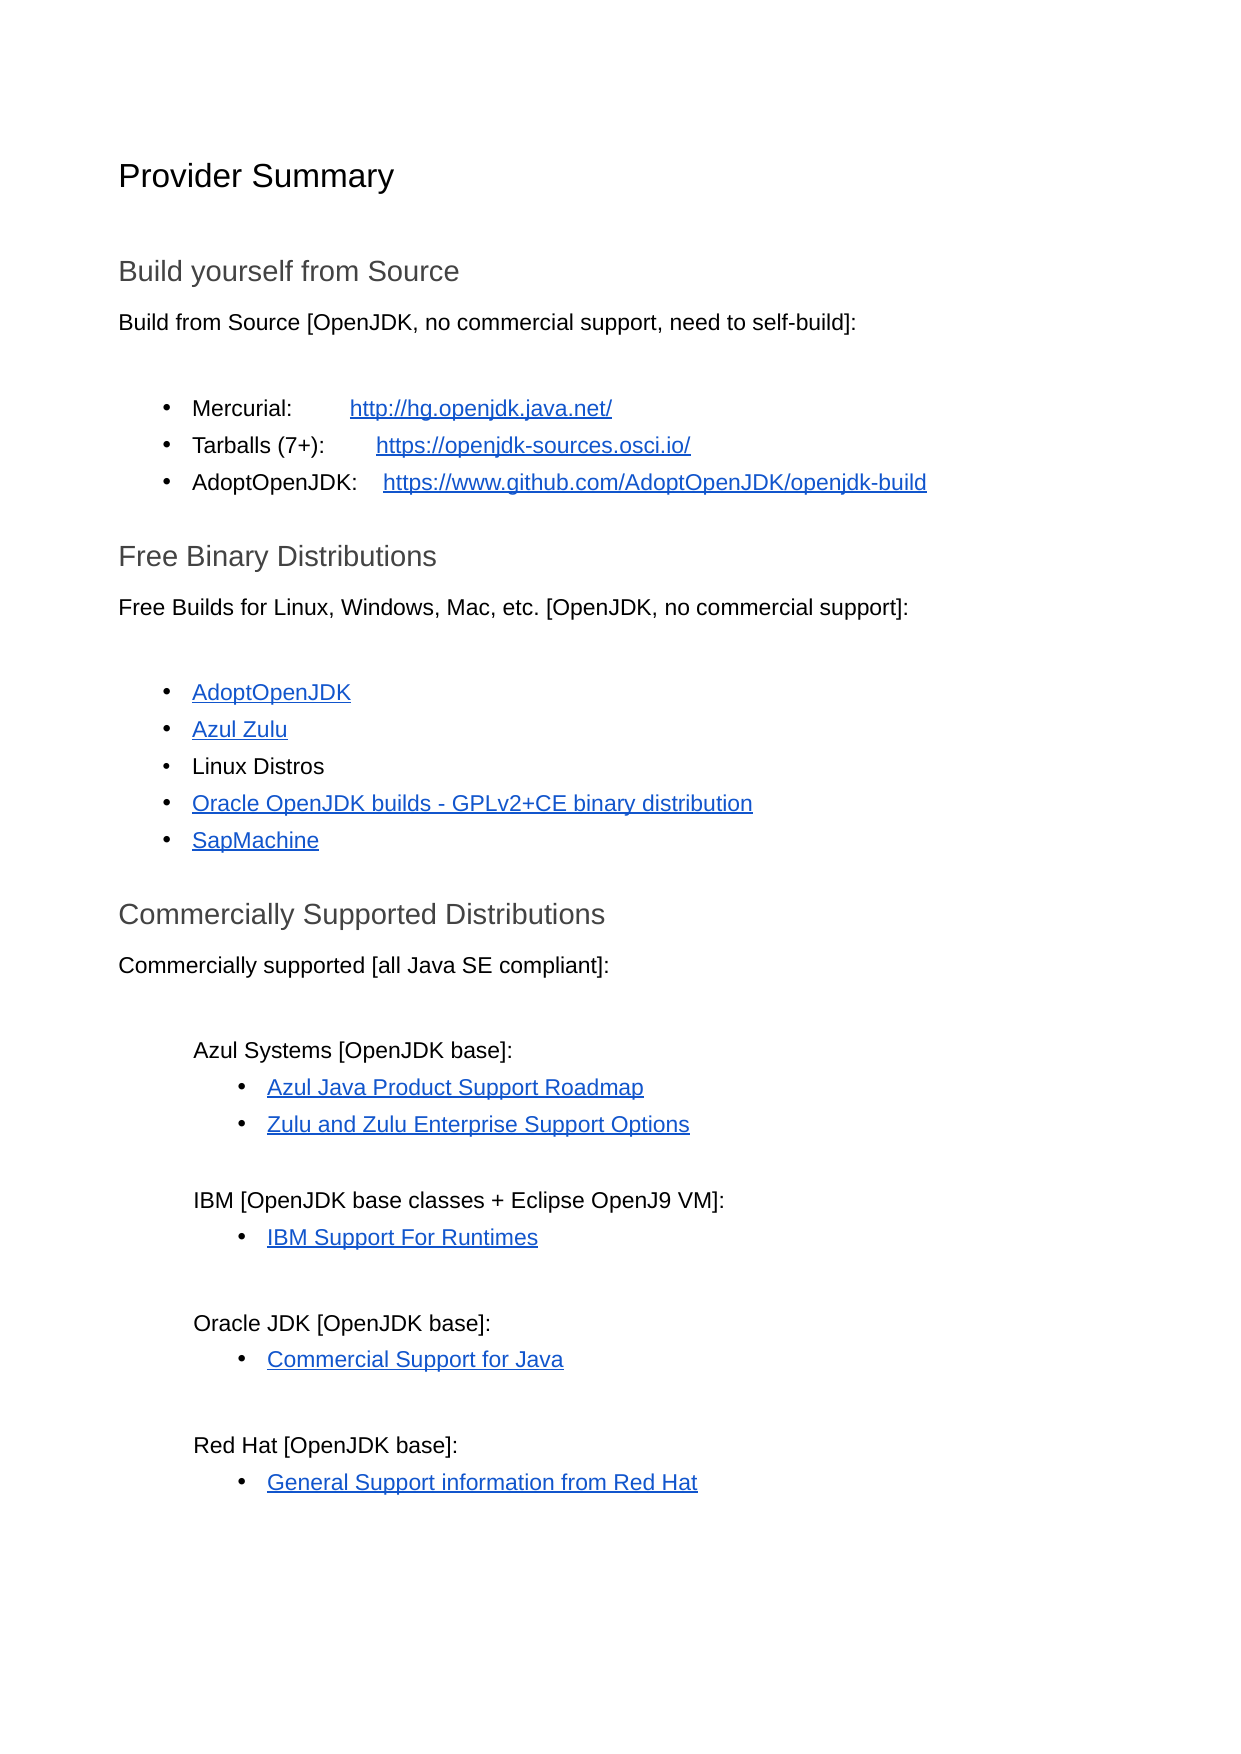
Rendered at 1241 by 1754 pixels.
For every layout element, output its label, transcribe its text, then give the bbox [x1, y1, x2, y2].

subtitle Free Binary Distributions [118, 539, 1122, 573]
text IBM [OpenJDK base classes + Eclipse OpenJ9 VM]: [118, 1187, 1122, 1213]
subtitle Build yourself from Source [118, 254, 1122, 288]
list Mercurial: http://hg.openjdk.java.net/ [162, 394, 1122, 421]
list Azul Java Product Support Roadmap [237, 1073, 1122, 1100]
text Azul Systems [OpenJDK base]: [118, 1037, 1122, 1063]
text Commercially supported [all Java SE compliant]: [118, 952, 1122, 978]
text Free Builds for Linux, Windows, Mac, etc. [OpenJDK, no commercial support]: [118, 594, 1122, 620]
list Linux Distros [162, 753, 1122, 779]
list IBM Support For Runtimes [237, 1223, 1122, 1250]
list Zulu and Zulu Enterprise Support Options [237, 1111, 1122, 1137]
list Tarballs (7+): https://openjdk-sources.osci.io/ [162, 432, 1122, 458]
text Oracle JDK [OpenJDK base]: [118, 1310, 1122, 1336]
text Build from Source [OpenJDK, no commercial support, need to self-build]: [118, 309, 1122, 335]
list SapMachine [162, 827, 1122, 853]
list AdoptOpenJDK: https://www.github.com/AdoptOpenJDK/openjdk-build [162, 469, 1122, 496]
list AdoptOpenJDK [162, 679, 1122, 706]
list General Support information from Red Hat [237, 1468, 1122, 1495]
list Commercial Support for Java [237, 1346, 1122, 1373]
list Oracle OpenJDK builds - GPLv2+CE binary distribution [162, 789, 1122, 816]
list Azul Zulu [162, 716, 1122, 743]
subtitle Commercially Supported Distributions [118, 897, 1122, 931]
subtitle Provider Summary [118, 156, 1122, 194]
text Red Hat [OpenJDK base]: [118, 1432, 1122, 1458]
